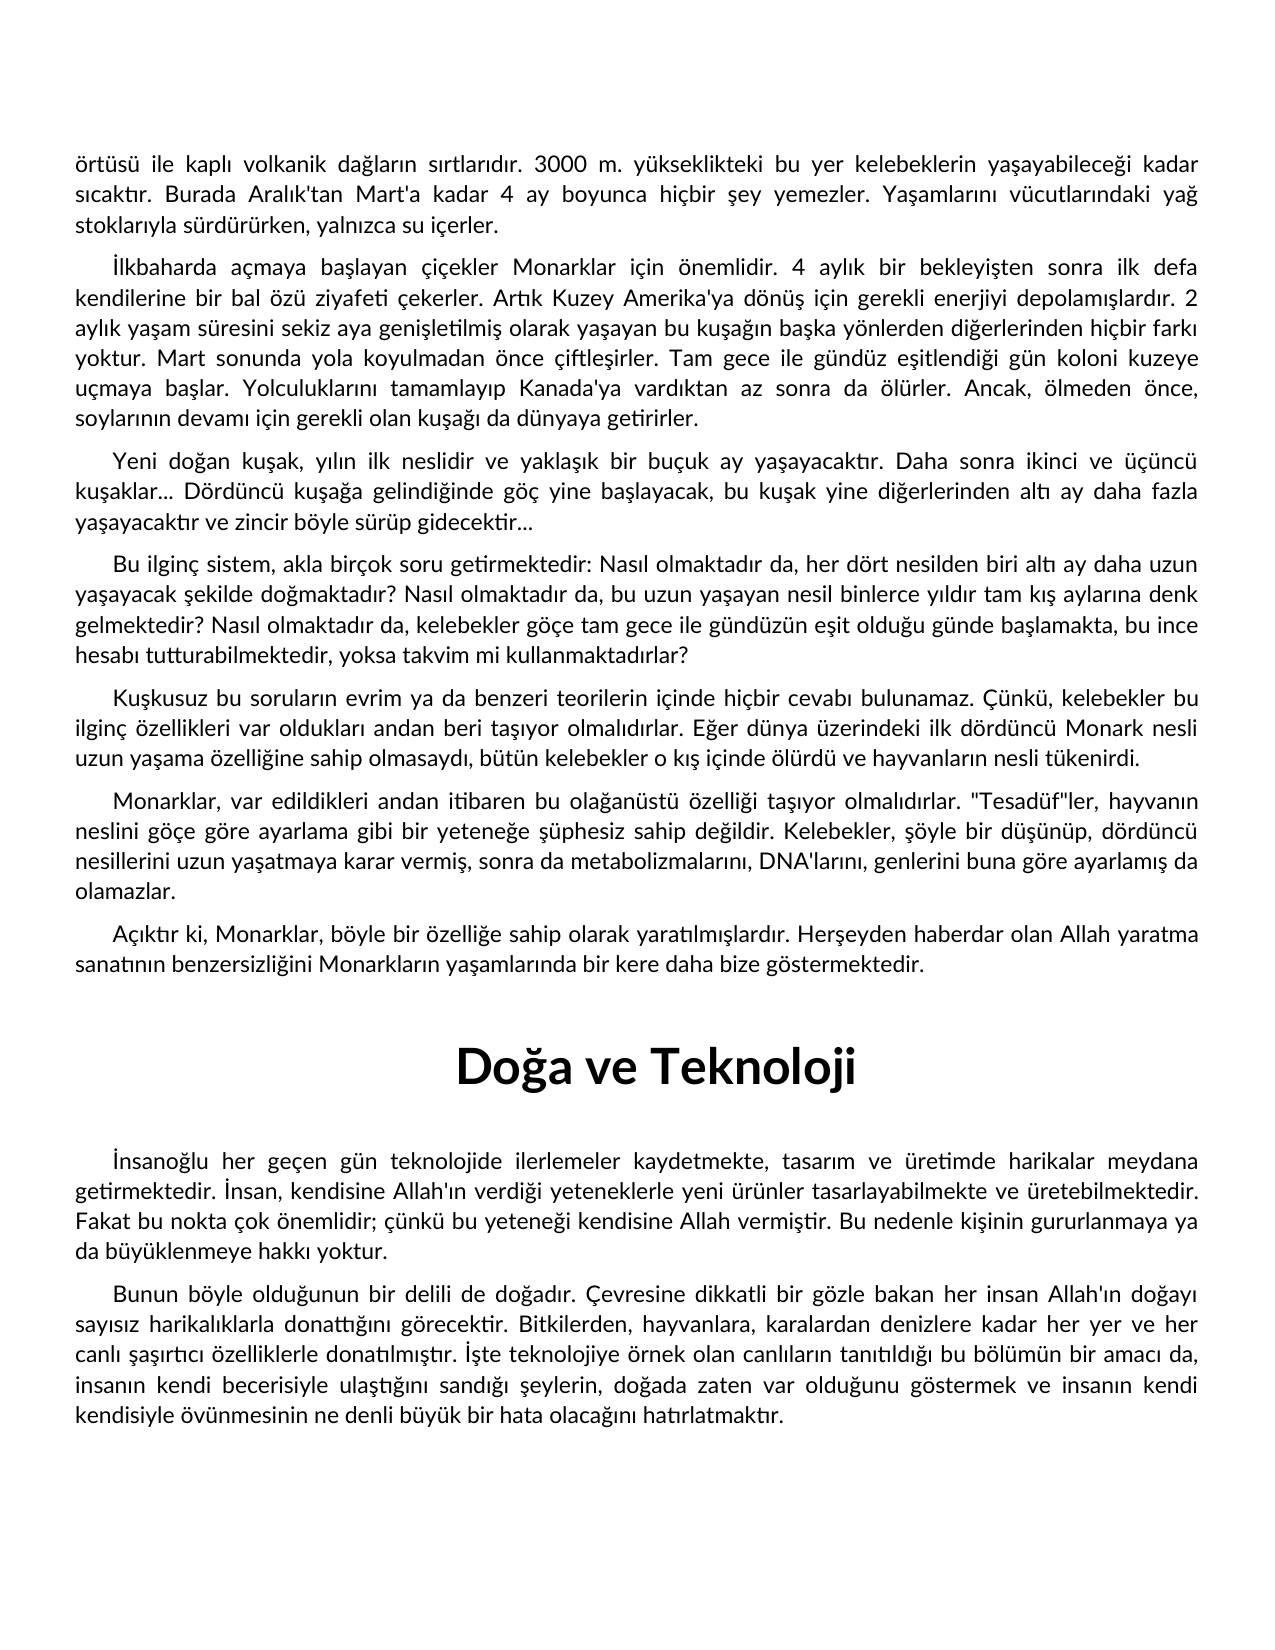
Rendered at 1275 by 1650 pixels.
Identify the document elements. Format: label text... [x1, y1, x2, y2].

text Yeni doğan kuşak, yılın ilk neslidir ve yaklaşık bir buçuk ay yaşayacaktır. Daha sonra ikinci ve üçüncü kuşaklar... Dördüncü kuşağa gelindiğinde göç yine başlayacak, bu kuşak yine diğerlerinden altı ay daha fazla yaşayacaktır ve zincir böyle sürüp gidecektir... [75, 447, 1200, 535]
text Bu ilginç sistem, akla birçok soru getirmektedir: Nasıl olmaktadır da, her dört nesilden biri altı ay daha uzun yaşayacak şekilde doğmaktadır? Nasıl olmaktadır da, bu uzun yaşayan nesil binlerce yıldır tam kış aylarına denk gelmektedir? Nasıl olmaktadır da, kelebekler göçe tam gece ile gündüzün eşit olduğu günde başlamakta, bu ince hesabı tutturabilmektedir, yoksa takvim mi kullanmaktadırlar? [75, 550, 1200, 668]
text örtüsü ile kaplı volkanik dağların sırtlarıdır. 3000 m. yükseklikteki bu yer kelebeklerin yaşayabileceği kadar sıcaktır. Burada Aralık'tan Mart'a kadar 4 ay boyunca hiçbir şey yemezler. Yaşamlarını vücutlarındaki yağ stoklarıyla sürdürürken, yalnızca su içerler. [75, 150, 1200, 238]
text Kuşkusuz bu soruların evrim ya da benzeri teorilerin içinde hiçbir cevabı bulunamaz. Çünkü, kelebekler bu ilginç özellikleri var oldukları andan beri taşıyor olmalıdırlar. Eğer dünya üzerindeki ilk dördüncü Monark nesli uzun yaşama özelliğine sahip olmasaydı, bütün kelebekler o kış içinde ölürdü ve hayvanların nesli tükenirdi. [75, 683, 1200, 771]
text Monarklar, var edildikleri andan itibaren bu olağanüstü özelliği taşıyor olmalıdırlar. "Tesadüf"ler, hayvanın neslini göçe göre ayarlama gibi bir yeteneğe şüphesiz sahip değildir. Kelebekler, şöyle bir düşünüp, dördüncü nesillerini uzun yaşatmaya karar vermiş, sonra da metabolizmalarını, DNA'larını, genlerini buna göre ayarlamış da olamazlar. [75, 786, 1200, 904]
text İnsanoğlu her geçen gün teknolojide ilerlemeler kaydetmekte, tasarım ve üretimde harikalar meydana getirmektedir. İnsan, kendisine Allah'ın verdiği yeteneklerle yeni ürünler tasarlayabilmekte ve üretebilmektedir. Fakat bu nokta çok önemlidir; çünkü bu yeteneği kendisine Allah vermiştir. Bu nedenle kişinin gururlanmaya ya da büyüklenmeye hakkı yoktur. [75, 1146, 1200, 1264]
text Açıktır ki, Monarklar, böyle bir özelliğe sahip olarak yaratılmışlardır. Herşeyden haberdar olan Allah yaratma sanatının benzersizliğini Monarkların yaşamlarında bir kere daha bize göstermektedir. [75, 920, 1200, 977]
text Bunun böyle olduğunun bir delili de doğadır. Çevresine dikkatli bir gözle bakan her insan Allah'ın doğayı sayısız harikalıklarla donattığını görecektir. Bitkilerden, hayvanlara, karalardan denizlere kadar her yer ve her canlı şaşırtıcı özelliklerle donatılmıştır. İşte teknolojiye örnek olan canlıların tanıtıldığı bu bölümün bir amacı da, insanın kendi becerisiyle ulaştığını sandığı şeylerin, doğada zaten var olduğunu göstermek ve insanın kendi kendisiyle övünmesinin ne denli büyük bir hata olacağını hatırlatmaktır. [75, 1280, 1200, 1428]
subtitle Doğa ve Teknoloji [112, 1035, 1200, 1095]
text İlkbaharda açmaya başlayan çiçekler Monarklar için önemlidir. 4 aylık bir bekleyişten sonra ilk defa kendilerine bir bal özü ziyafeti çekerler. Artık Kuzey Amerika'ya dönüş için gerekli enerjiyi depolamışlardır. 2 aylık yaşam süresini sekiz aya genişletilmiş olarak yaşayan bu kuşağın başka yönlerden diğerlerinden hiçbir farkı yoktur. Mart sonunda yola koyulmadan önce çiftleşirler. Tam gece ile gündüz eşitlendiği gün koloni kuzeye uçmaya başlar. Yolculuklarını tamamlayıp Kanada'ya vardıktan az sonra da ölürler. Ancak, ölmeden önce, soylarının devamı için gerekli olan kuşağı da dünyaya getirirler. [75, 253, 1200, 432]
